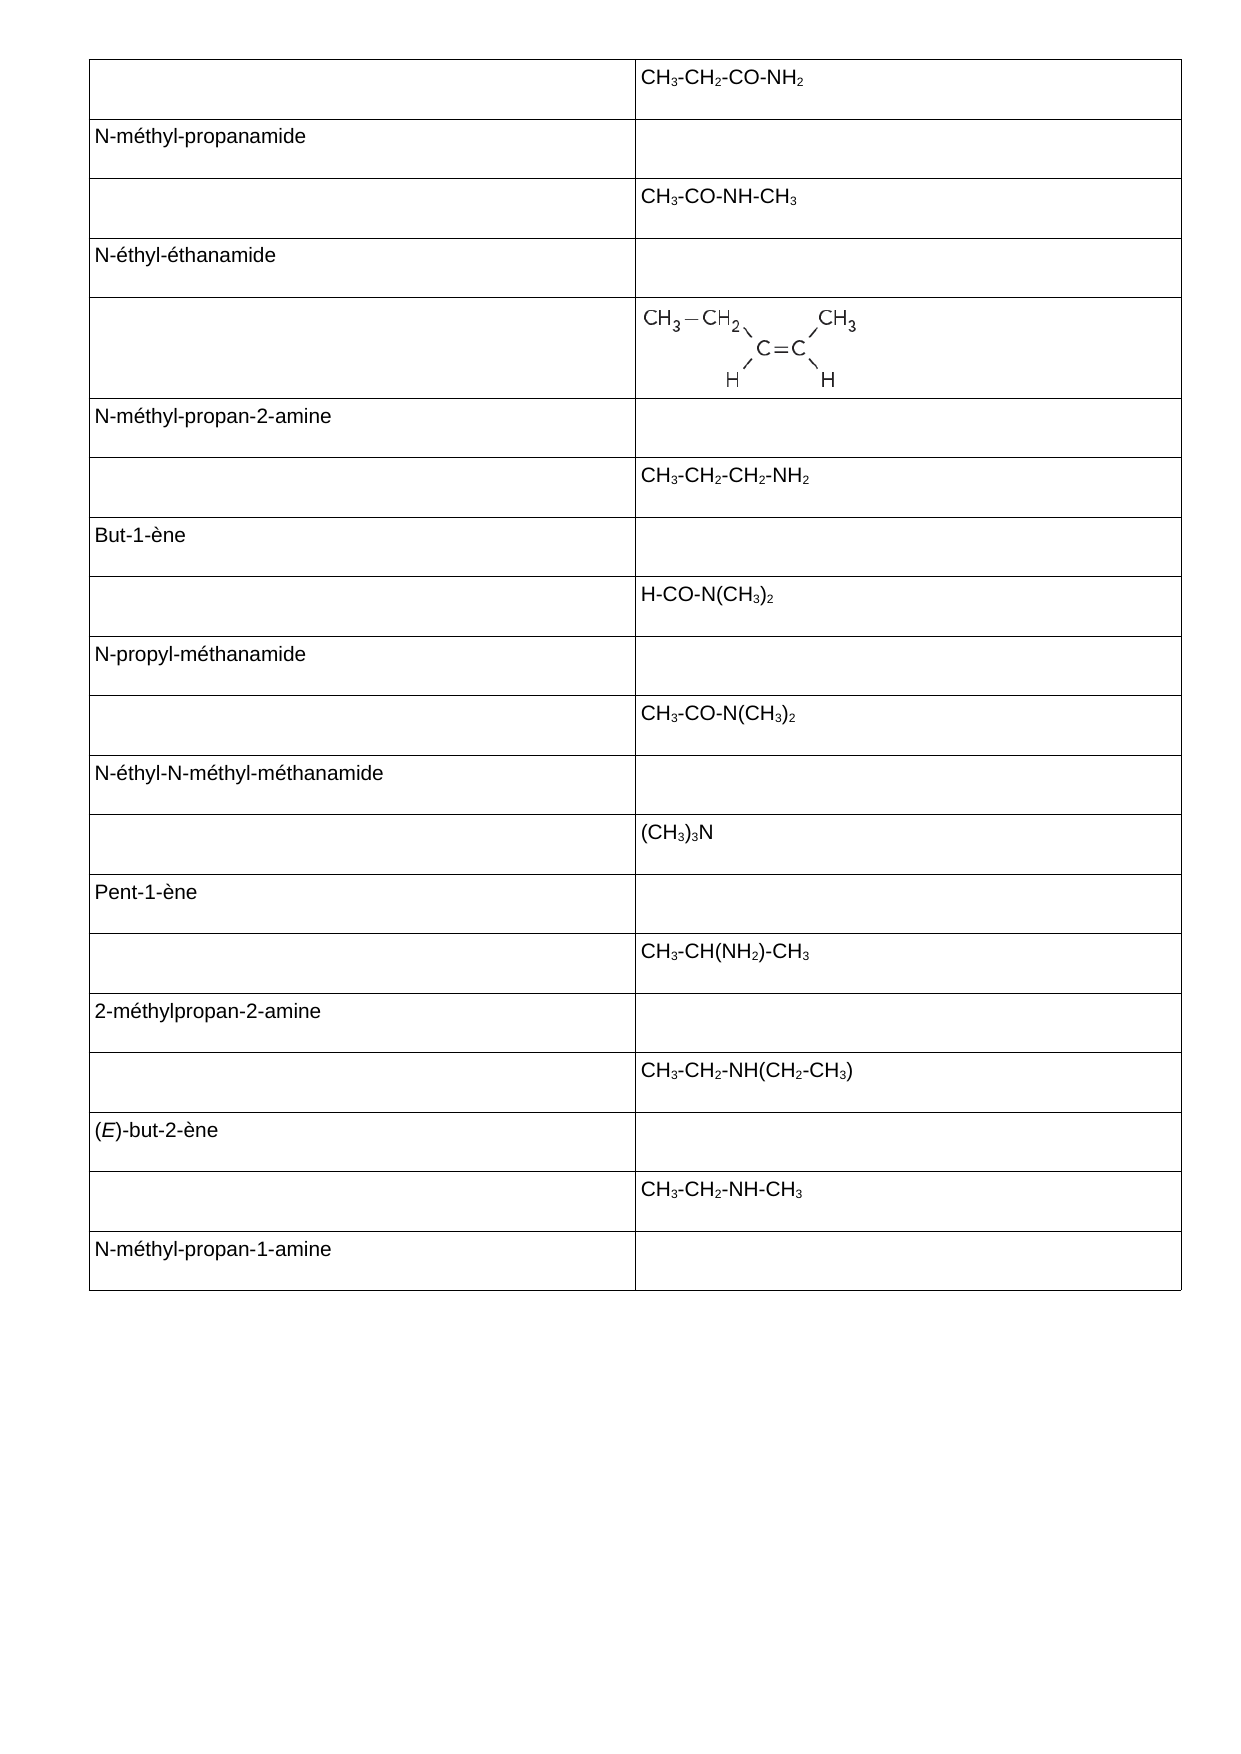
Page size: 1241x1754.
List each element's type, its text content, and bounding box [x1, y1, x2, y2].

table_cell [636, 120, 1181, 178]
table_cell [90, 934, 635, 993]
table_cell CH3-CH(NH2)-CH3 [636, 934, 1181, 993]
table_cell [636, 875, 1181, 933]
table_cell N-éthyl-éthanamide [90, 239, 635, 297]
table_cell CH3-CH2-CH2-NH2 [636, 458, 1181, 517]
table_cell CH3-CO-N(CH3)2 [636, 696, 1181, 755]
table_cell N-propyl-méthanamide [90, 637, 635, 695]
table_cell CH3-CH2-NH(CH2-CH3) [636, 1053, 1181, 1112]
table_cell [636, 298, 1181, 398]
table_cell (E)-but-2-ène [90, 1113, 635, 1171]
table_cell H-CO-N(CH3)2 [636, 577, 1181, 636]
table_cell [90, 1172, 635, 1231]
table_cell [90, 60, 635, 118]
table_cell [636, 637, 1181, 695]
table_cell N-éthyl-N-méthyl-méthanamide [90, 756, 635, 814]
table_cell [90, 815, 635, 874]
table_cell [636, 1232, 1181, 1290]
table_cell N-méthyl-propan-2-amine [90, 399, 635, 457]
table_cell [90, 1053, 635, 1112]
table_cell But-1-ène [90, 518, 635, 576]
table_cell [636, 399, 1181, 457]
table_cell N-méthyl-propanamide [90, 120, 635, 178]
table_cell 2-méthylpropan-2-amine [90, 994, 635, 1052]
table_cell [90, 696, 635, 755]
table_cell [90, 577, 635, 636]
table_cell (CH3)3N [636, 815, 1181, 874]
table_cell CH3-CH2-NH-CH3 [636, 1172, 1181, 1231]
table_cell [90, 179, 635, 237]
table_cell N-méthyl-propan-1-amine [90, 1232, 635, 1290]
table_cell [636, 239, 1181, 297]
picture [640, 302, 861, 392]
table_cell [90, 298, 635, 398]
table_cell [636, 518, 1181, 576]
table_cell Pent-1-ène [90, 875, 635, 933]
table_cell CH3-CH2-CO-NH2 [636, 60, 1181, 118]
table_cell [636, 1113, 1181, 1171]
table_cell [636, 994, 1181, 1052]
table_cell [636, 756, 1181, 814]
table_cell CH3-CO-NH-CH3 [636, 179, 1181, 237]
table_cell [90, 458, 635, 517]
